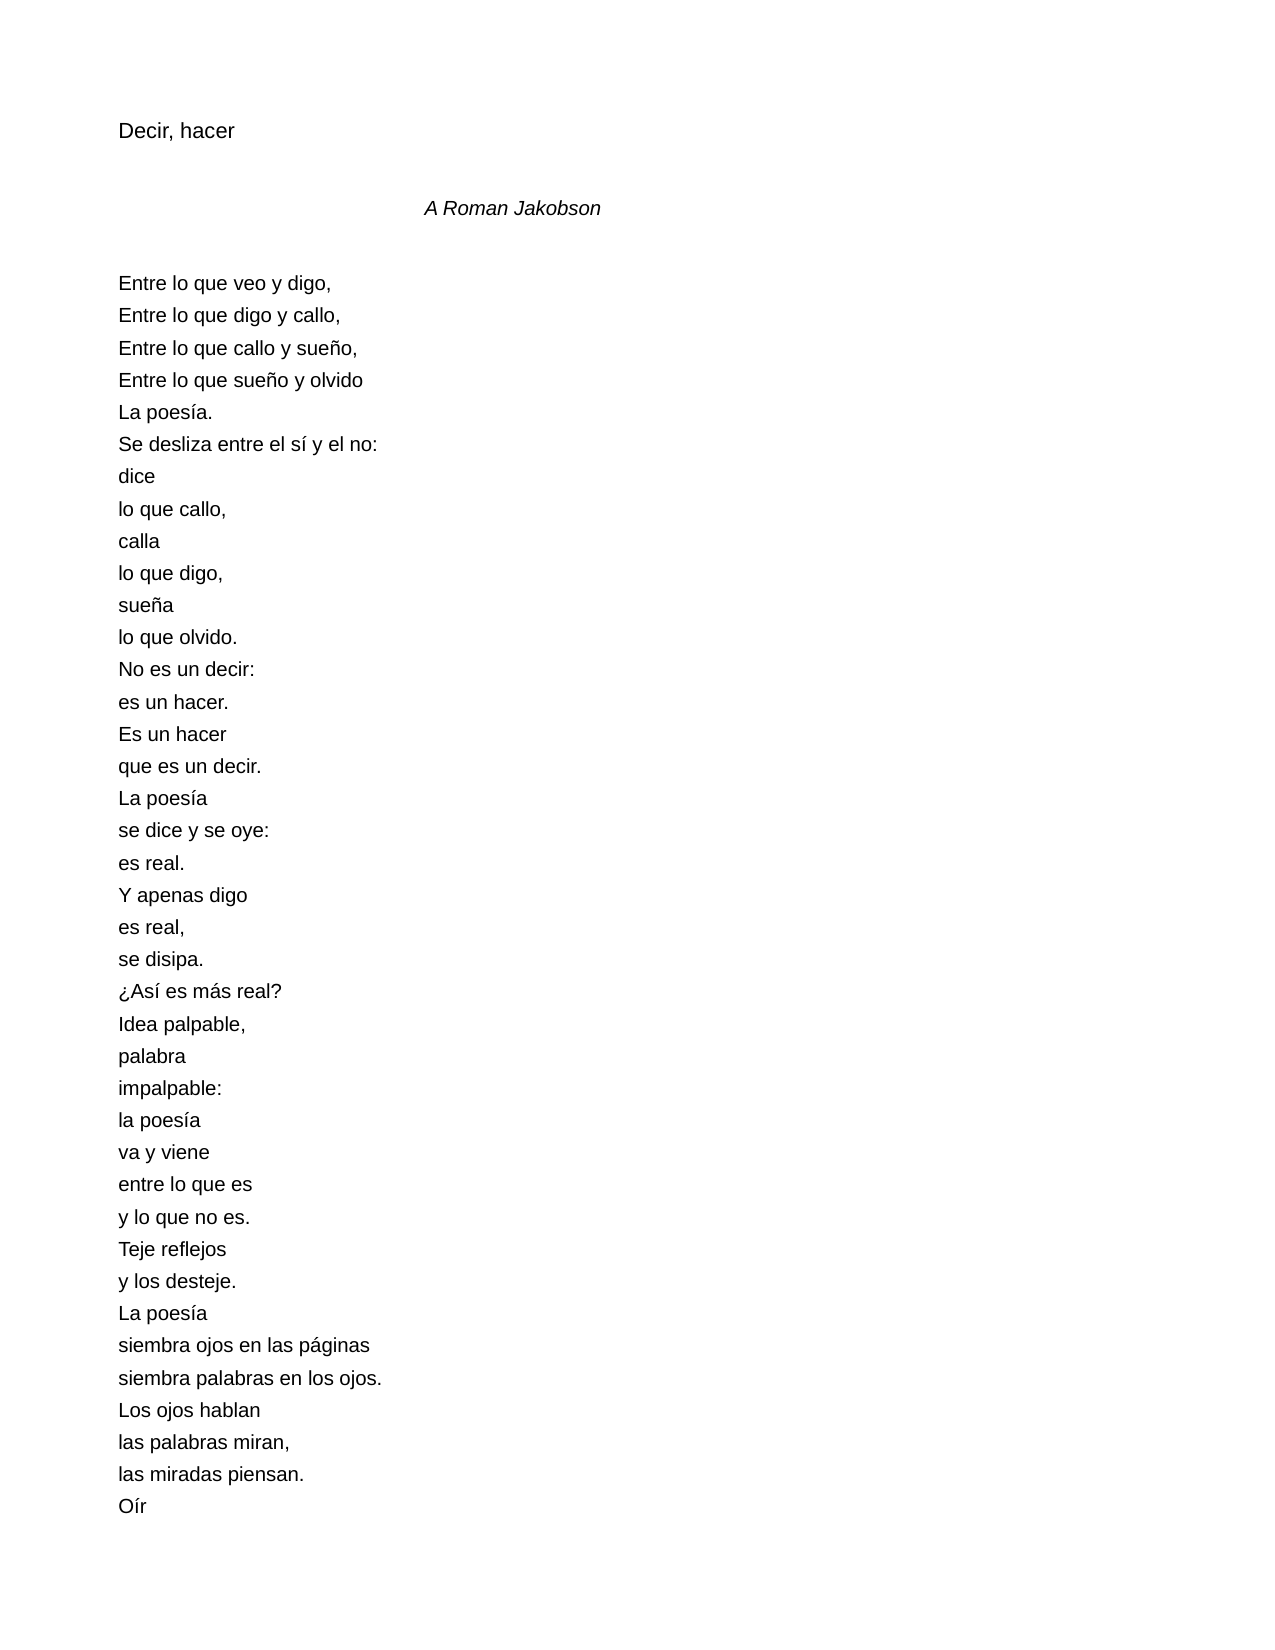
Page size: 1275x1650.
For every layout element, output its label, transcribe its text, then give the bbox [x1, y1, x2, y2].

text calla [118, 529, 1157, 552]
text La poesía [118, 787, 1157, 810]
text va y viene [118, 1141, 1157, 1164]
text y lo que no es. [118, 1205, 1157, 1228]
text lo que callo, [118, 497, 1157, 520]
text ¿Así es más real? [118, 980, 1157, 1003]
text Oír [118, 1495, 1157, 1518]
text siembra ojos en las páginas [118, 1334, 1157, 1357]
text que es un decir. [118, 754, 1157, 778]
text La poesía. [118, 400, 1157, 424]
text Idea palpable, [118, 1012, 1157, 1035]
text Entre lo que veo y digo, [118, 272, 1157, 295]
text A Roman Jakobson [118, 192, 1157, 221]
text es un hacer. [118, 690, 1157, 713]
text Teje reflejos [118, 1237, 1157, 1261]
text Entre lo que digo y callo, [118, 304, 1157, 327]
text sueña [118, 593, 1157, 617]
text siembra palabras en los ojos. [118, 1366, 1157, 1389]
text se disipa. [118, 947, 1157, 971]
text dice [118, 465, 1157, 488]
text entre lo que es [118, 1173, 1157, 1196]
text y los desteje. [118, 1269, 1157, 1293]
text palabra [118, 1044, 1157, 1067]
text es real. [118, 851, 1157, 874]
text Entre lo que callo y sueño, [118, 336, 1157, 359]
text impalpable: [118, 1076, 1157, 1099]
text lo que olvido. [118, 626, 1157, 649]
text Y apenas digo [118, 883, 1157, 906]
text es real, [118, 915, 1157, 939]
text Decir, hacer [118, 118, 1157, 143]
text la poesía [118, 1108, 1157, 1132]
text Entre lo que sueño y olvido [118, 368, 1157, 391]
text lo que digo, [118, 561, 1157, 584]
text las palabras miran, [118, 1430, 1157, 1454]
text La poesía [118, 1302, 1157, 1325]
text las miradas piensan. [118, 1462, 1157, 1486]
text Los ojos hablan [118, 1398, 1157, 1421]
text Se desliza entre el sí y el no: [118, 432, 1157, 456]
text se dice y se oye: [118, 819, 1157, 842]
text Es un hacer [118, 722, 1157, 746]
text No es un decir: [118, 658, 1157, 681]
